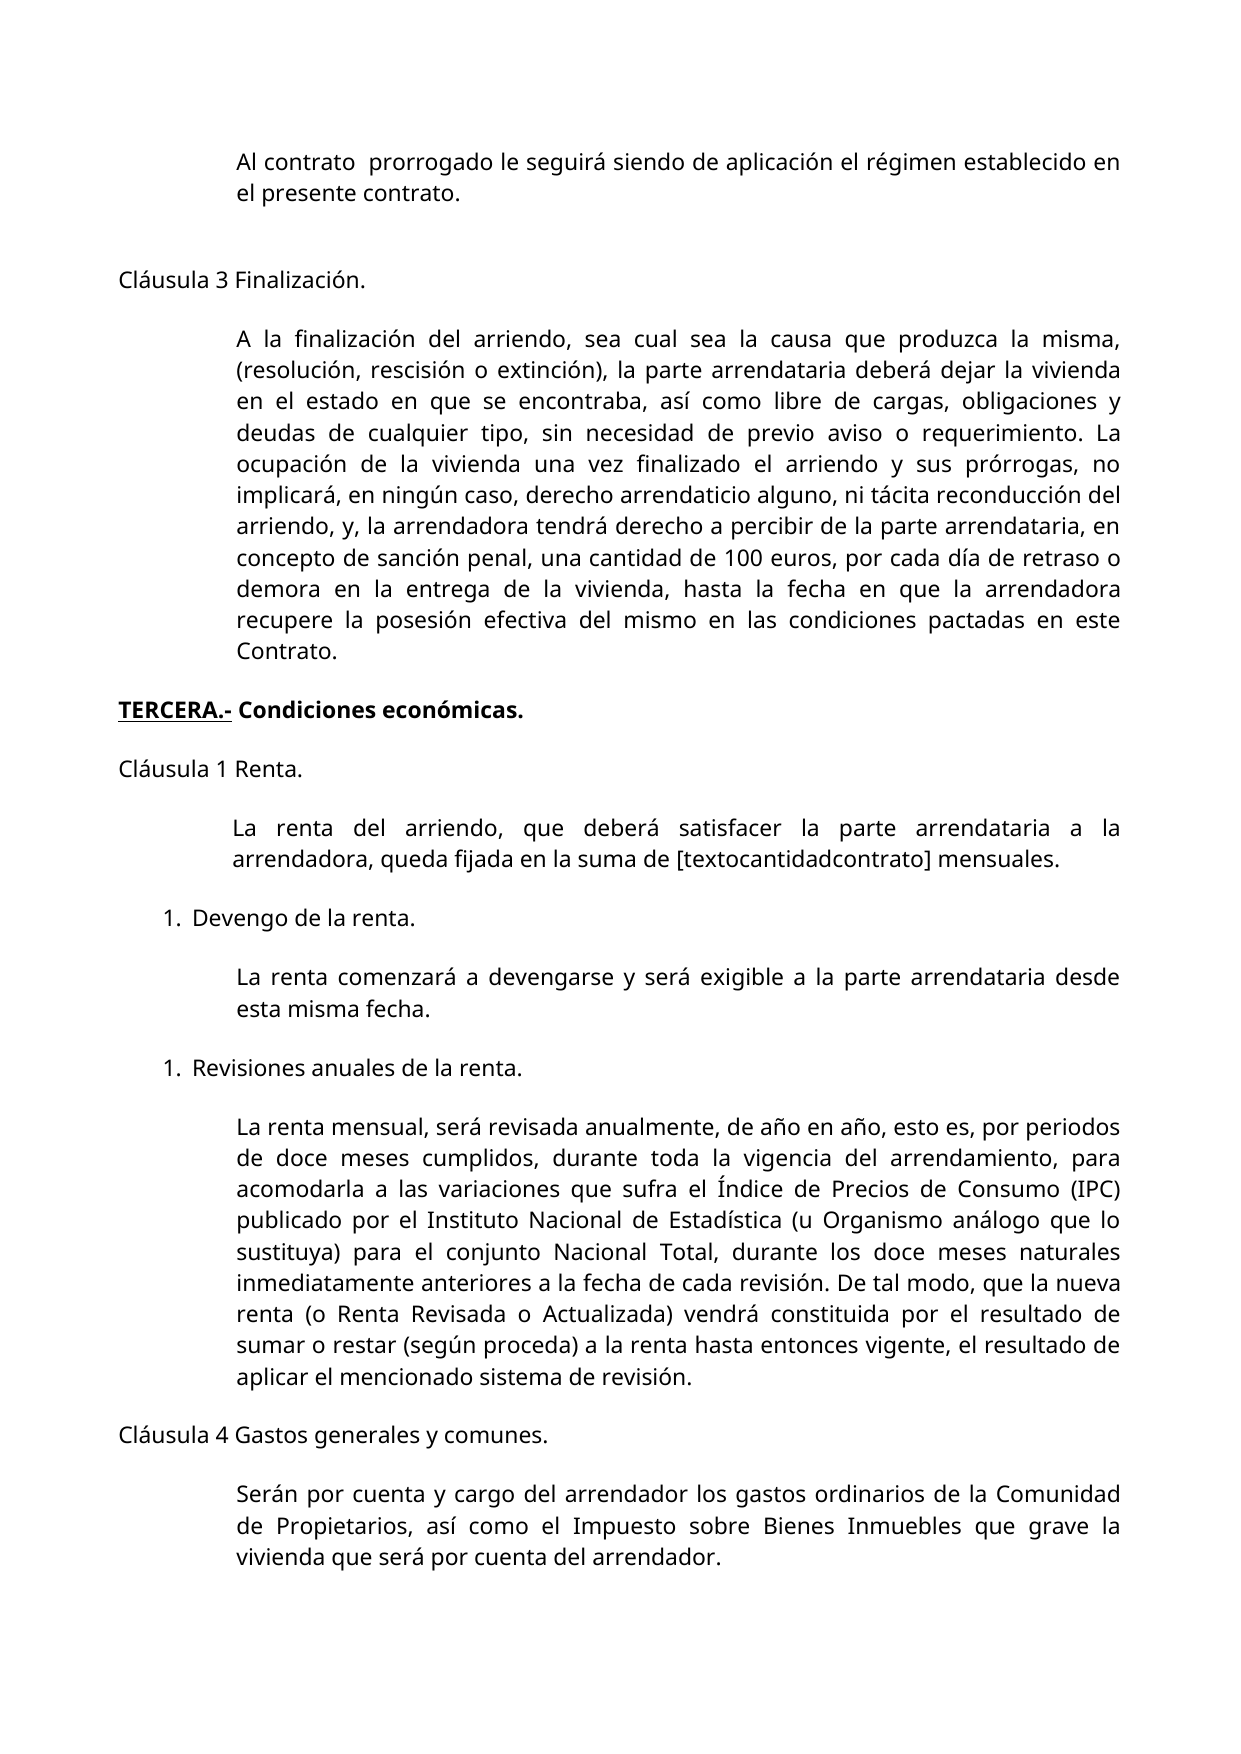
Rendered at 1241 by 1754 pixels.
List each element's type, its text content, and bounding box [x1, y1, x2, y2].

text Cláusula 1 Renta. [118, 753, 1122, 784]
text A la finalización del arriendo, sea cual sea la causa que produzca la misma, (resolución, rescisión o extinción), la parte arrendataria deberá dejar la vivienda en el estado en que se encontraba, así como libre de cargas, obligaciones y deudas de cualquier tipo, sin necesidad de previo aviso o requerimiento. La ocupación de la vivienda una vez finalizado el arriendo y sus prórrogas, no implicará, en ningún caso, derecho arrendaticio alguno, ni tácita reconducción del arriendo, y, la arrendadora tendrá derecho a percibir de la parte arrendataria, en concepto de sanción penal, una cantidad de 100 euros, por cada día de retraso o demora en la entrega de la vivienda, hasta la fecha en que la arrendadora recupere la posesión efectiva del mismo en las condiciones pactadas en este Contrato. [236, 323, 1122, 666]
text La renta mensual, será revisada anualmente, de año en año, esto es, por periodos de doce meses cumplidos, durante toda la vigencia del arrendamiento, para acomodarla a las variaciones que sufra el Índice de Precios de Consumo (IPC) publicado por el Instituto Nacional de Estadística (u Organismo análogo que lo sustituya) para el conjunto Nacional Total, durante los doce meses naturales inmediatamente anteriores a la fecha de cada revisión. De tal modo, que la nueva renta (o Renta Revisada o Actualizada) vendrá constituida por el resultado de sumar o restar (según proceda) a la renta hasta entonces vigente, el resultado de aplicar el mencionado sistema de revisión. [236, 1110, 1122, 1392]
text Cláusula 4 Gastos generales y comunes. [118, 1419, 1122, 1451]
list Devengo de la renta. [162, 902, 1122, 933]
text TERCERA.- Condiciones económicas. [118, 694, 1122, 725]
text Cláusula 3 Finalización. [118, 264, 1122, 295]
text Serán por cuenta y cargo del arrendador los gastos ordinarios de la Comunidad de Propietarios, así como el Impuesto sobre Bienes Inmuebles que grave la vivienda que será por cuenta del arrendador. [236, 1478, 1122, 1572]
text Al contrato prorrogado le seguirá siendo de aplicación el régimen establecido en el presente contrato. [236, 146, 1122, 208]
text La renta del arriendo, que deberá satisfacer la parte arrendataria a la arrendadora, queda fijada en la suma de [textocantidadcontrato] mensuales. [232, 812, 1122, 874]
text La renta comenzará a devengarse y será exigible a la parte arrendataria desde esta misma fecha. [236, 961, 1122, 1024]
list Revisiones anuales de la renta. [162, 1051, 1122, 1083]
